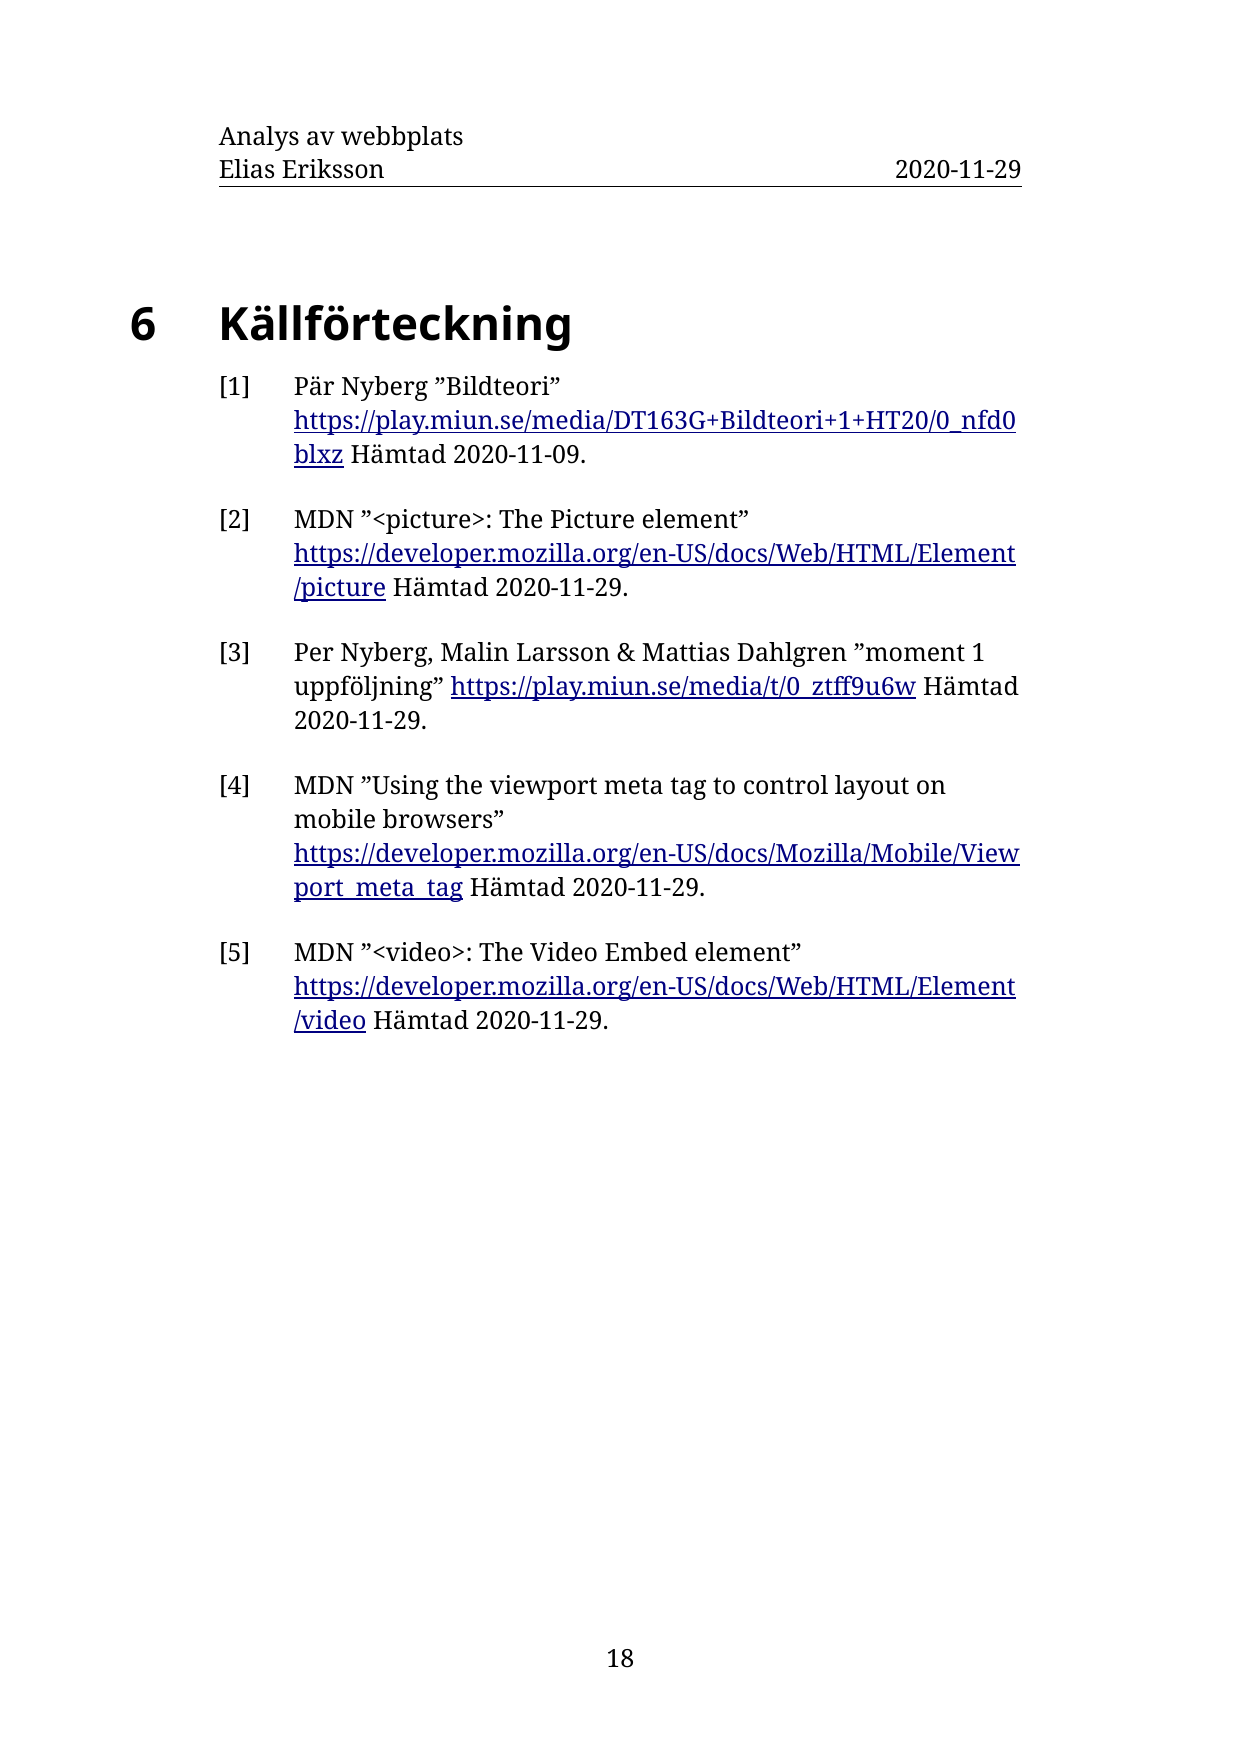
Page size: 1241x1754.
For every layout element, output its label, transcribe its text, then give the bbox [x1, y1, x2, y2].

list Pär Nyberg ”Bildteori” https://play.miun.se/media/DT163G+Bildteori+1+HT20/0_nfd0blxz Hämtad 2020-11-09. [218, 369, 1022, 471]
subtitle Källförteckning [130, 291, 1022, 353]
list MDN ”Using the viewport meta tag to control layout on mobile browsers” https://developer.mozilla.org/en-US/docs/Mozilla/Mobile/Viewport_meta_tag Hämtad 2020-11-29. [218, 767, 1022, 904]
list Per Nyberg, Malin Larsson & Mattias Dahlgren ”moment 1 uppföljning” https://play.miun.se/media/t/0_ztff9u6w Hämtad 2020-11-29. [218, 634, 1022, 737]
list MDN ”<video>: The Video Embed element” https://developer.mozilla.org/en-US/docs/Web/HTML/Element/video Hämtad 2020-11-29. [218, 934, 1022, 1037]
list MDN ”<picture>: The Picture element” https://developer.mozilla.org/en-US/docs/Web/HTML/Element/picture Hämtad 2020-11-29. [218, 502, 1022, 604]
